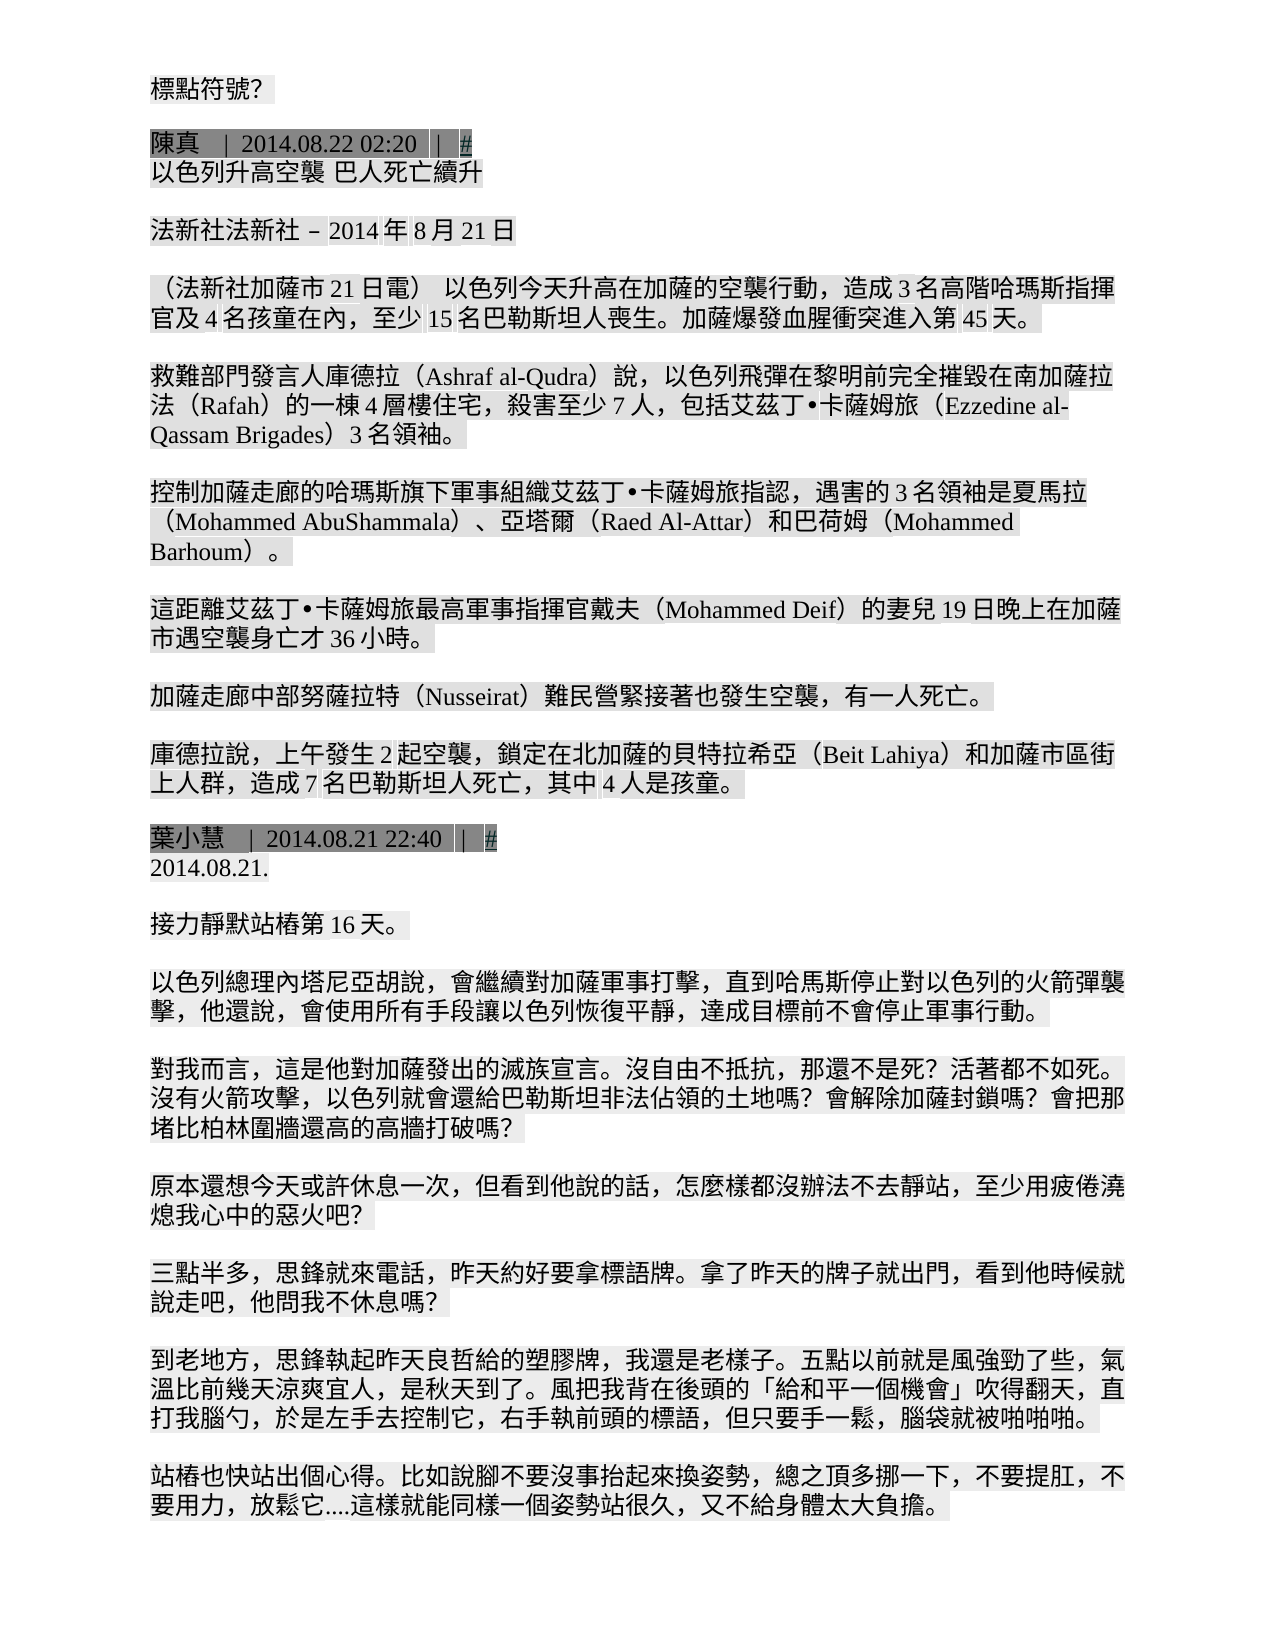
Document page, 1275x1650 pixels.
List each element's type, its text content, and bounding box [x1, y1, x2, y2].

text 2014.08.21. 接力靜默站樁第16天。 以色列總理內塔尼亞胡說，會繼續對加薩軍事打擊，直到哈馬斯停止對以色列的火箭彈襲擊，他還說，會使用所有手段讓以色列恢復平靜，達成目標前不會停止軍事行動。 對我而言，這是他對加薩發出的滅族宣言。沒自由不抵抗，那還不是死？活著都不如死。沒有火箭攻擊，以色列就會還給巴勒斯坦非法佔領的土地嗎？會解除加薩封鎖嗎？會把那堵比柏林圍牆還高的高牆打破嗎？ 原本還想今天或許休息一次，但看到他說的話，怎麼樣都沒辦法不去靜站，至少用疲倦澆熄我心中的惡火吧？ 三點半多，思鋒就來電話，昨天約好要拿標語牌。拿了昨天的牌子就出門，看到他時候就說走吧，他問我不休息嗎？ 到老地方，思鋒執起昨天良哲給的塑膠牌，我還是老樣子。五點以前就是風強勁了些，氣溫比前幾天涼爽宜人，是秋天到了。風把我背在後頭的「給和平一個機會」吹得翻天，直打我腦勺，於是左手去控制它，右手執前頭的標語，但只要手一鬆，腦袋就被啪啪啪。 站樁也快站出個心得。比如說腳不要沒事抬起來換姿勢，總之頂多挪一下，不要提肛，不要用力，放鬆它....這樣就能同樣一個姿勢站很久，又不給身體太大負擔。 [150, 853, 1125, 1549]
text 以色列升高空襲 巴人死亡續升 法新社法新社 – 2014年8月21日 （法新社加薩市21日電） 以色列今天升高在加薩的空襲行動，造成3名高階哈瑪斯指揮官及4名孩童在內，至少15名巴勒斯坦人喪生。加薩爆發血腥衝突進入第45天。 救難部門發言人庫德拉（Ashraf al-Qudra）說，以色列飛彈在黎明前完全摧毀在南加薩拉法（Rafah）的一棟4層樓住宅，殺害至少7人，包括艾茲丁•卡薩姆旅（Ezzedine al-Qassam Brigades）3名領袖。 控制加薩走廊的哈瑪斯旗下軍事組織艾茲丁•卡薩姆旅指認，遇害的3名領袖是夏馬拉（Mohammed AbuShammala）、亞塔爾（Raed Al-Attar）和巴荷姆（Mohammed Barhoum）。 這距離艾茲丁•卡薩姆旅最高軍事指揮官戴夫（Mohammed Deif）的妻兒19日晚上在加薩市遇空襲身亡才36小時。 加薩走廊中部努薩拉特（Nusseirat）難民營緊接著也發生空襲，有一人死亡。 庫德拉說，上午發生2起空襲，鎖定在北加薩的貝特拉希亞（Beit Lahiya）和加薩市區街上人群，造成7名巴勒斯坦人死亡，其中4人是孩童。 [150, 158, 1125, 799]
text 標點符號？ [150, 75, 1125, 104]
text 葉小慧 | 2014.08.21 22:40 | # [150, 824, 1125, 853]
text 陳真 | 2014.08.22 02:20 | # [150, 129, 1125, 158]
